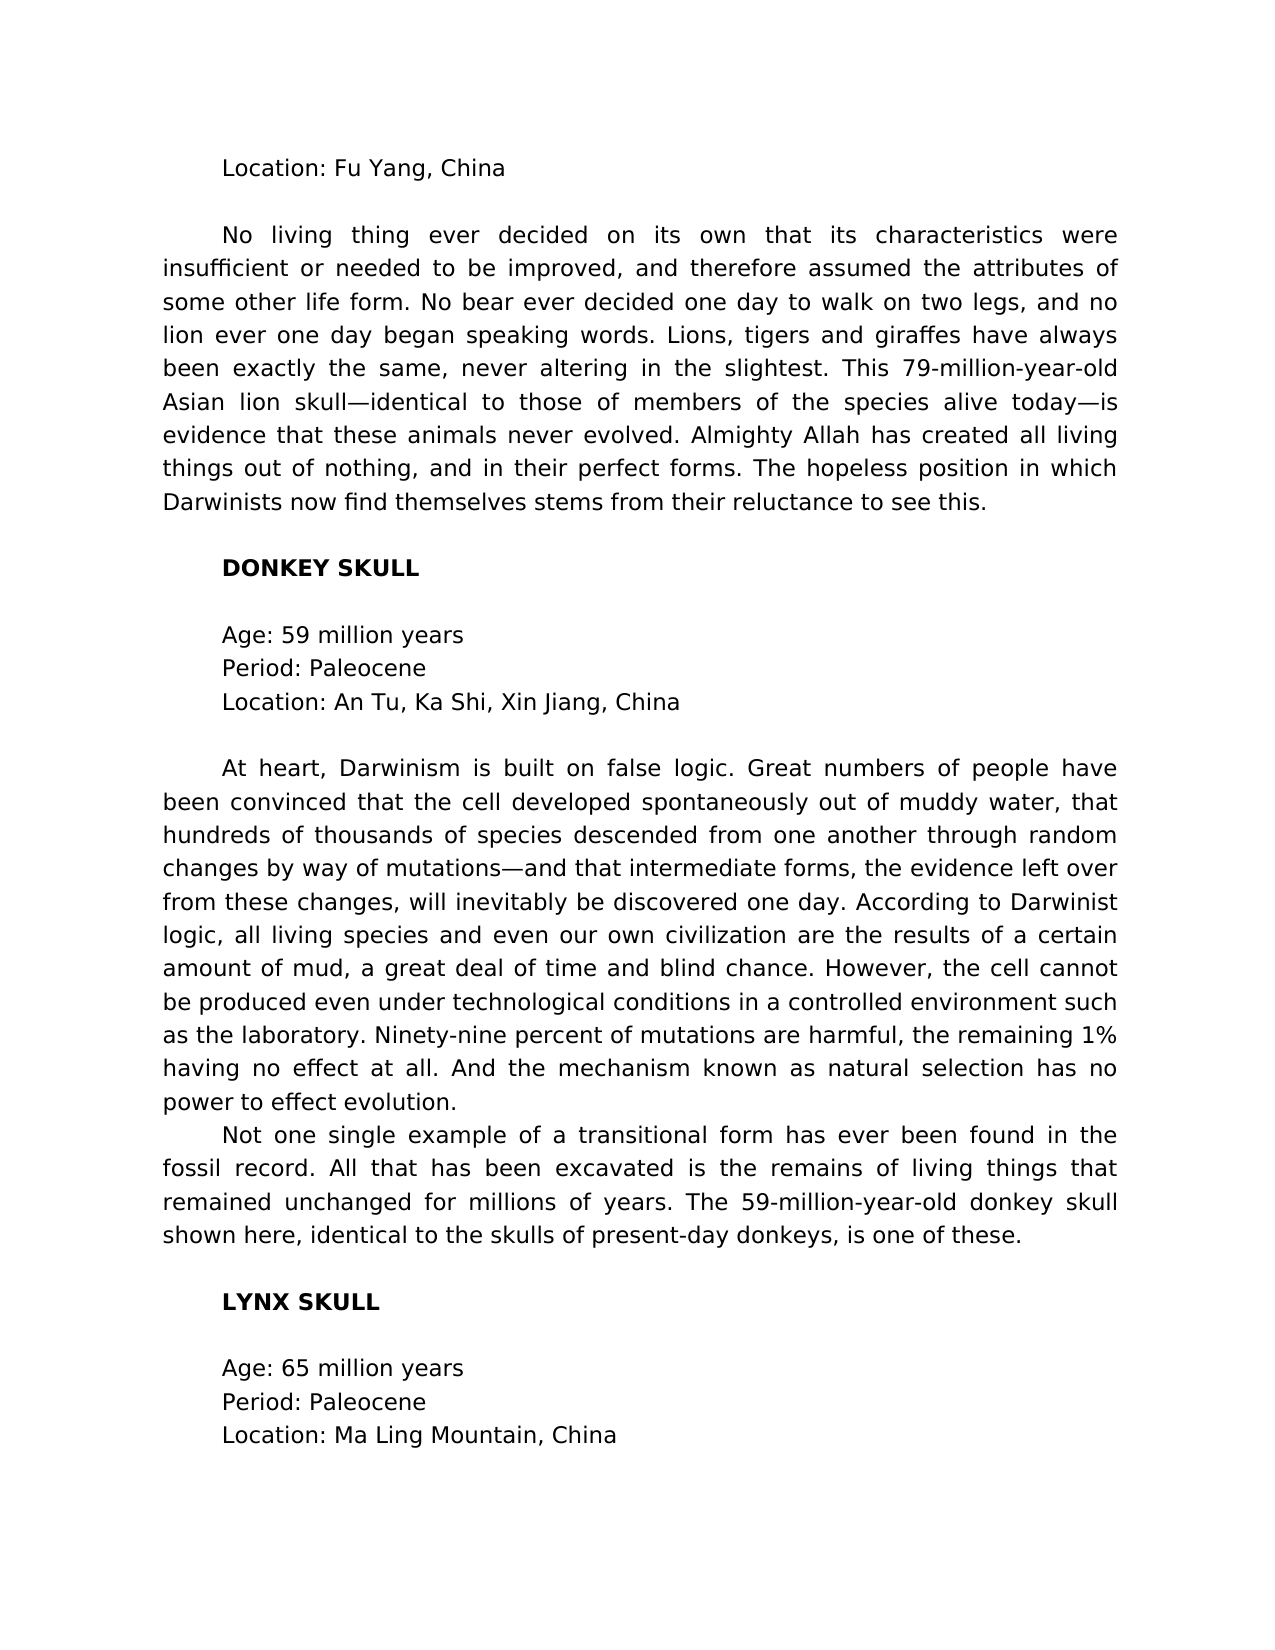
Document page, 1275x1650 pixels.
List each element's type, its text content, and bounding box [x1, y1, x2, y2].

text LYNX SKULL [162, 1283, 1119, 1317]
text Location: Fu Yang, China [162, 150, 1119, 183]
text At heart, Darwinism is built on false logic. Great numbers of people have been convinced that the cell developed spontaneously out of muddy water, that hundreds of thousands of species descended from one another through random changes by way of mutations—and that intermediate forms, the evidence left over from these changes, will inevitably be discovered one day. According to Darwinist logic, all living species and even our own civilization are the results of a certain amount of mud, a great deal of time and blind chance. However, the cell cannot be produced even under technological conditions in a controlled environment such as the laboratory. Ninety-nine percent of mutations are harmful, the remaining 1% having no effect at all. And the mechanism known as natural selection has no power to effect evolution. [162, 750, 1119, 1117]
text Location: Ma Ling Mountain, China [162, 1417, 1119, 1450]
text Location: An Tu, Ka Shi, Xin Jiang, China [162, 683, 1119, 717]
text Period: Paleocene [162, 1383, 1119, 1417]
text Age: 65 million years [162, 1350, 1119, 1383]
text Period: Paleocene [162, 650, 1119, 683]
text No living thing ever decided on its own that its characteristics were insufficient or needed to be improved, and therefore assumed the attributes of some other life form. No bear ever decided one day to walk on two legs, and no lion ever one day began speaking words. Lions, tigers and giraffes have always been exactly the same, never altering in the slightest. This 79-million-year-old Asian lion skull—identical to those of members of the species alive today—is evidence that these animals never evolved. Almighty Allah has created all living things out of nothing, and in their perfect forms. The hopeless position in which Darwinists now find themselves stems from their reluctance to see this. [162, 217, 1119, 517]
text DONKEY SKULL [162, 550, 1119, 583]
text Not one single example of a transitional form has ever been found in the fossil record. All that has been excavated is the remains of living things that remained unchanged for millions of years. The 59-million-year-old donkey skull shown here, identical to the skulls of present-day donkeys, is one of these. [162, 1117, 1119, 1250]
text Age: 59 million years [162, 617, 1119, 650]
